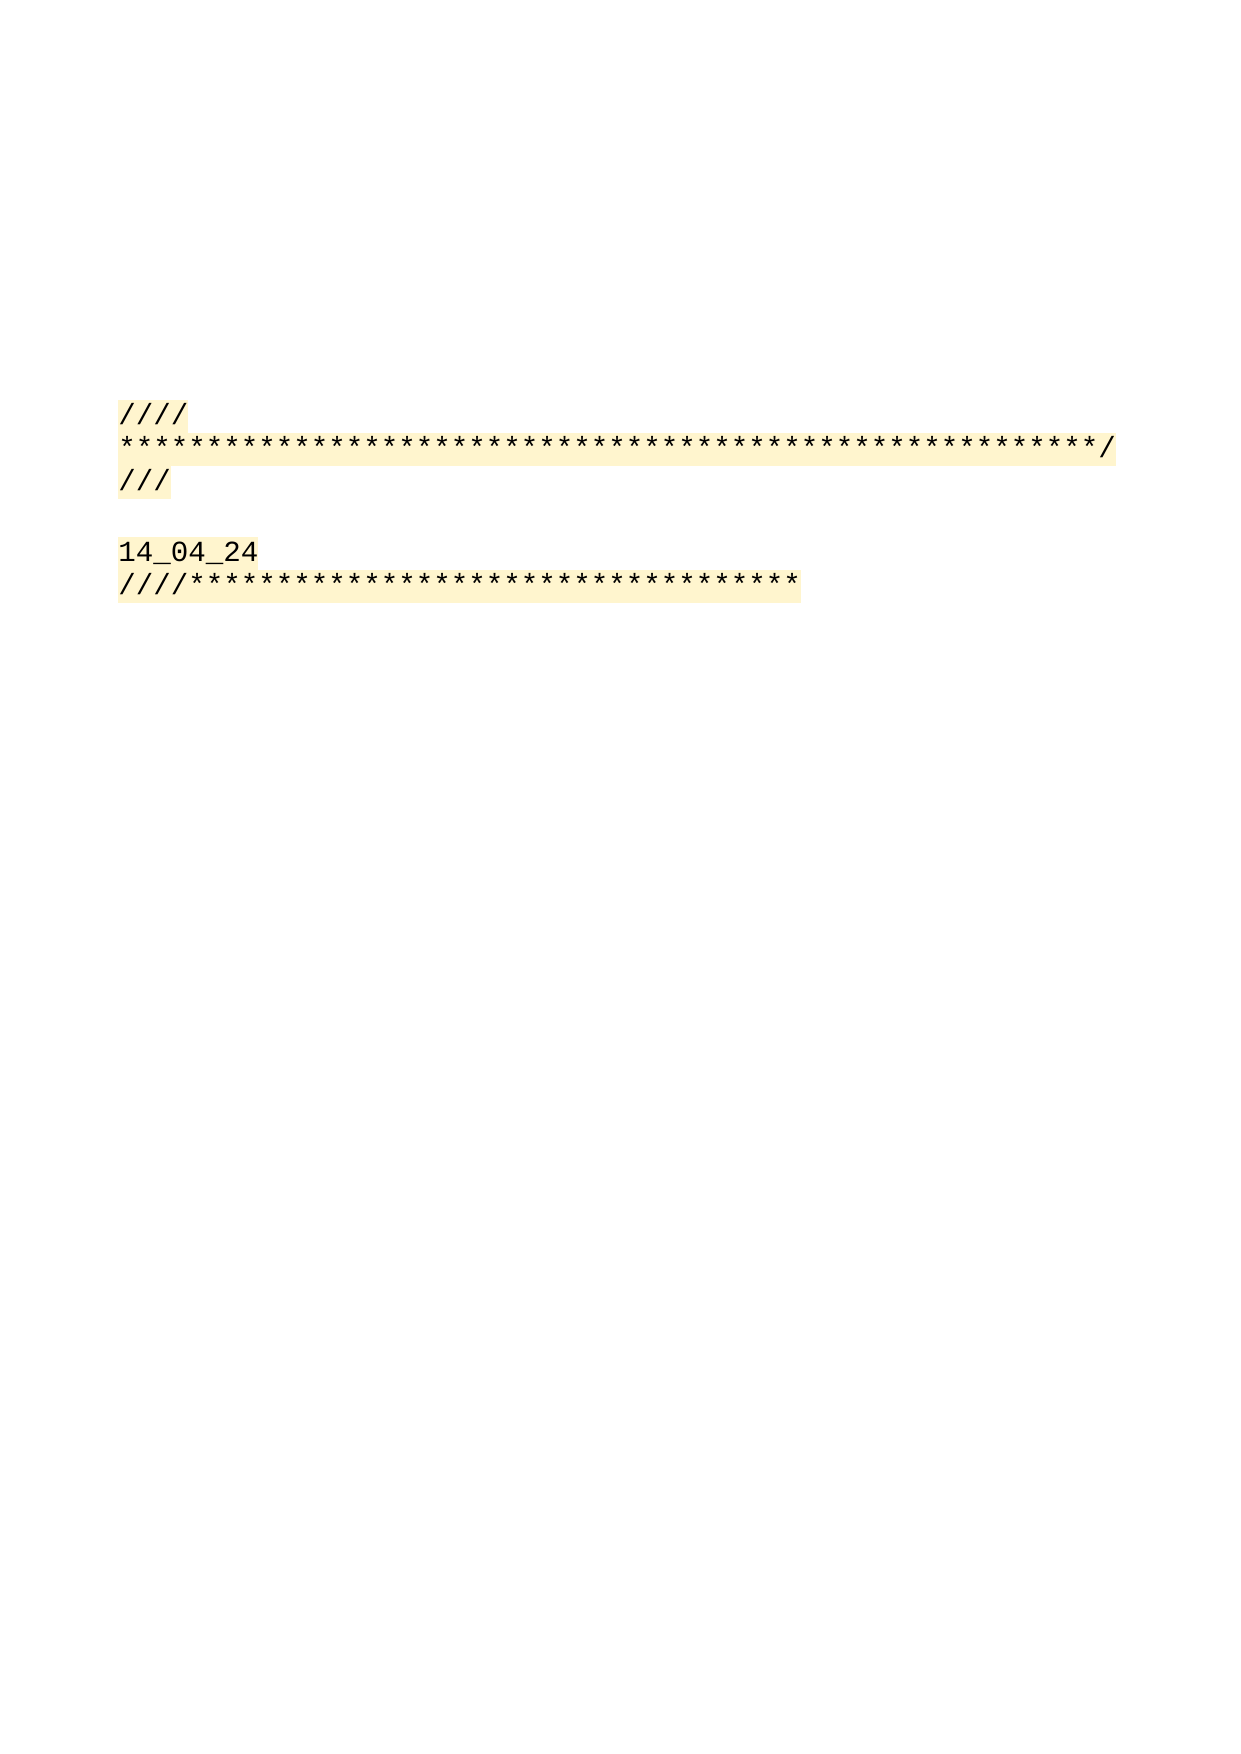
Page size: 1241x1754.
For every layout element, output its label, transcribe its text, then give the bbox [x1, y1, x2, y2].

text ////********************************************************//// [171, 400, 1122, 499]
text 14_04_24 ////*********************************** [258, 537, 1122, 603]
